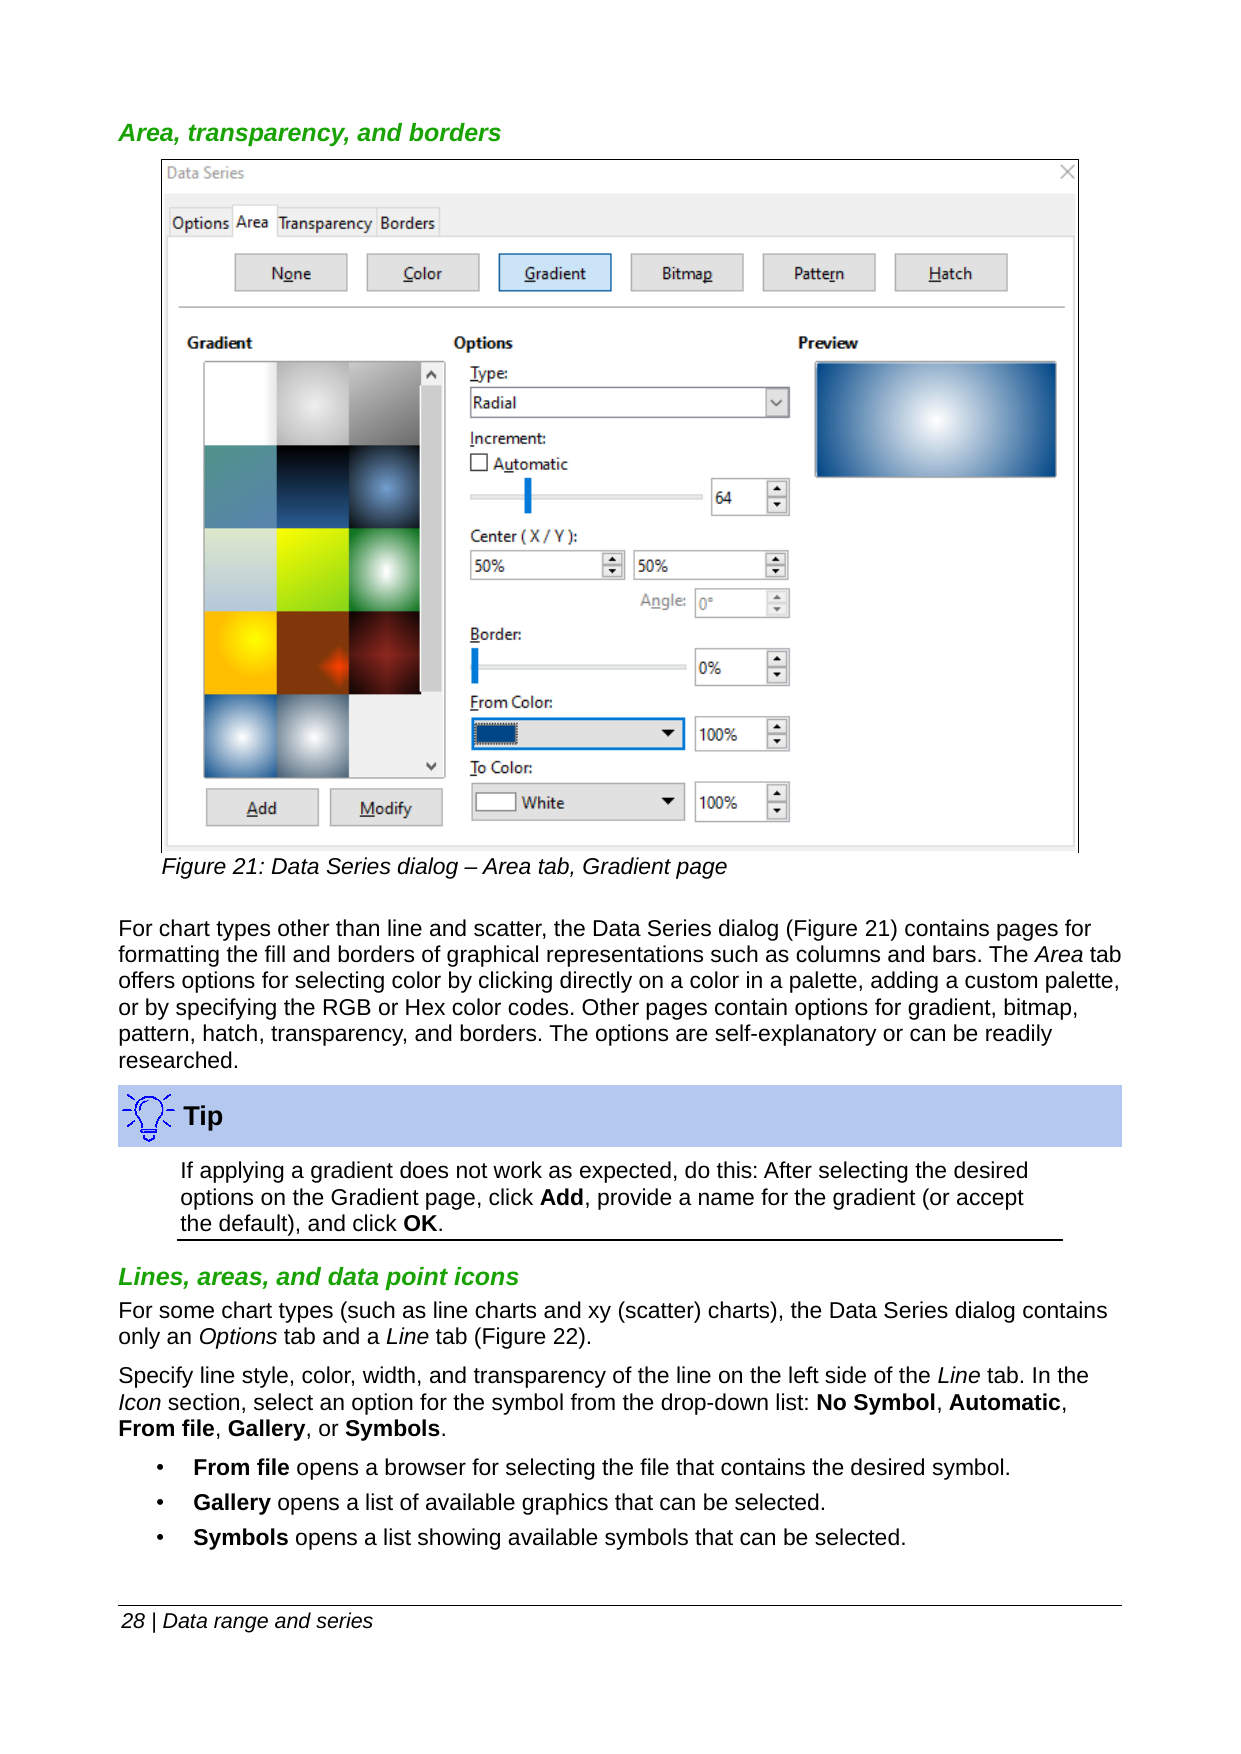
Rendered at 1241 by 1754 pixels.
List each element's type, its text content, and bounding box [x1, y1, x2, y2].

picture [119, 1086, 179, 1146]
picture [164, 161, 1076, 851]
subtitle Area, transparency, and borders [118, 118, 1122, 147]
subtitle Tip [118, 1085, 1122, 1147]
subtitle Lines, areas, and data point icons [118, 1262, 1122, 1291]
text Specify line style, color, width, and transparency of the line on the left side of the Line tab. In the Icon section, select an option for the symbol from the drop-down list: No Symbol, Automatic, From file, Gallery, or Symbols. [118, 1362, 1122, 1441]
text Figure 21: Data Series dialog – Area tab, Gradient page [161, 160, 1079, 879]
list Gallery opens a list of available graphics that can be selected. [156, 1489, 1122, 1515]
text For chart types other than line and scatter, the Data Series dialog (Figure 21) contains pages for formatting the fill and borders of graphical representations such as columns and bars. The Area tab offers options for selecting color by clicking directly on a color in a palette, adding a custom palette, or by specifying the RGB or Hex color codes. Other pages contain options for gradient, bitmap, pattern, hatch, transparency, and borders. The options are self-explanatory or can be readily researched. [118, 915, 1122, 1073]
text For some chart types (such as line charts and xy (scatter) charts), the Data Series dialog contains only an Options tab and a Line tab (Figure 22). [118, 1297, 1122, 1350]
list Symbols opens a list showing available symbols that can be selected. [156, 1524, 1122, 1551]
list From file opens a browser for selecting the file that contains the desired symbol. [156, 1454, 1122, 1480]
text If applying a gradient does not work as expected, do this: After selecting the desired options on the Gradient page, click Add, provide a name for the gradient (or accept the default), and click OK. [177, 1154, 1063, 1239]
